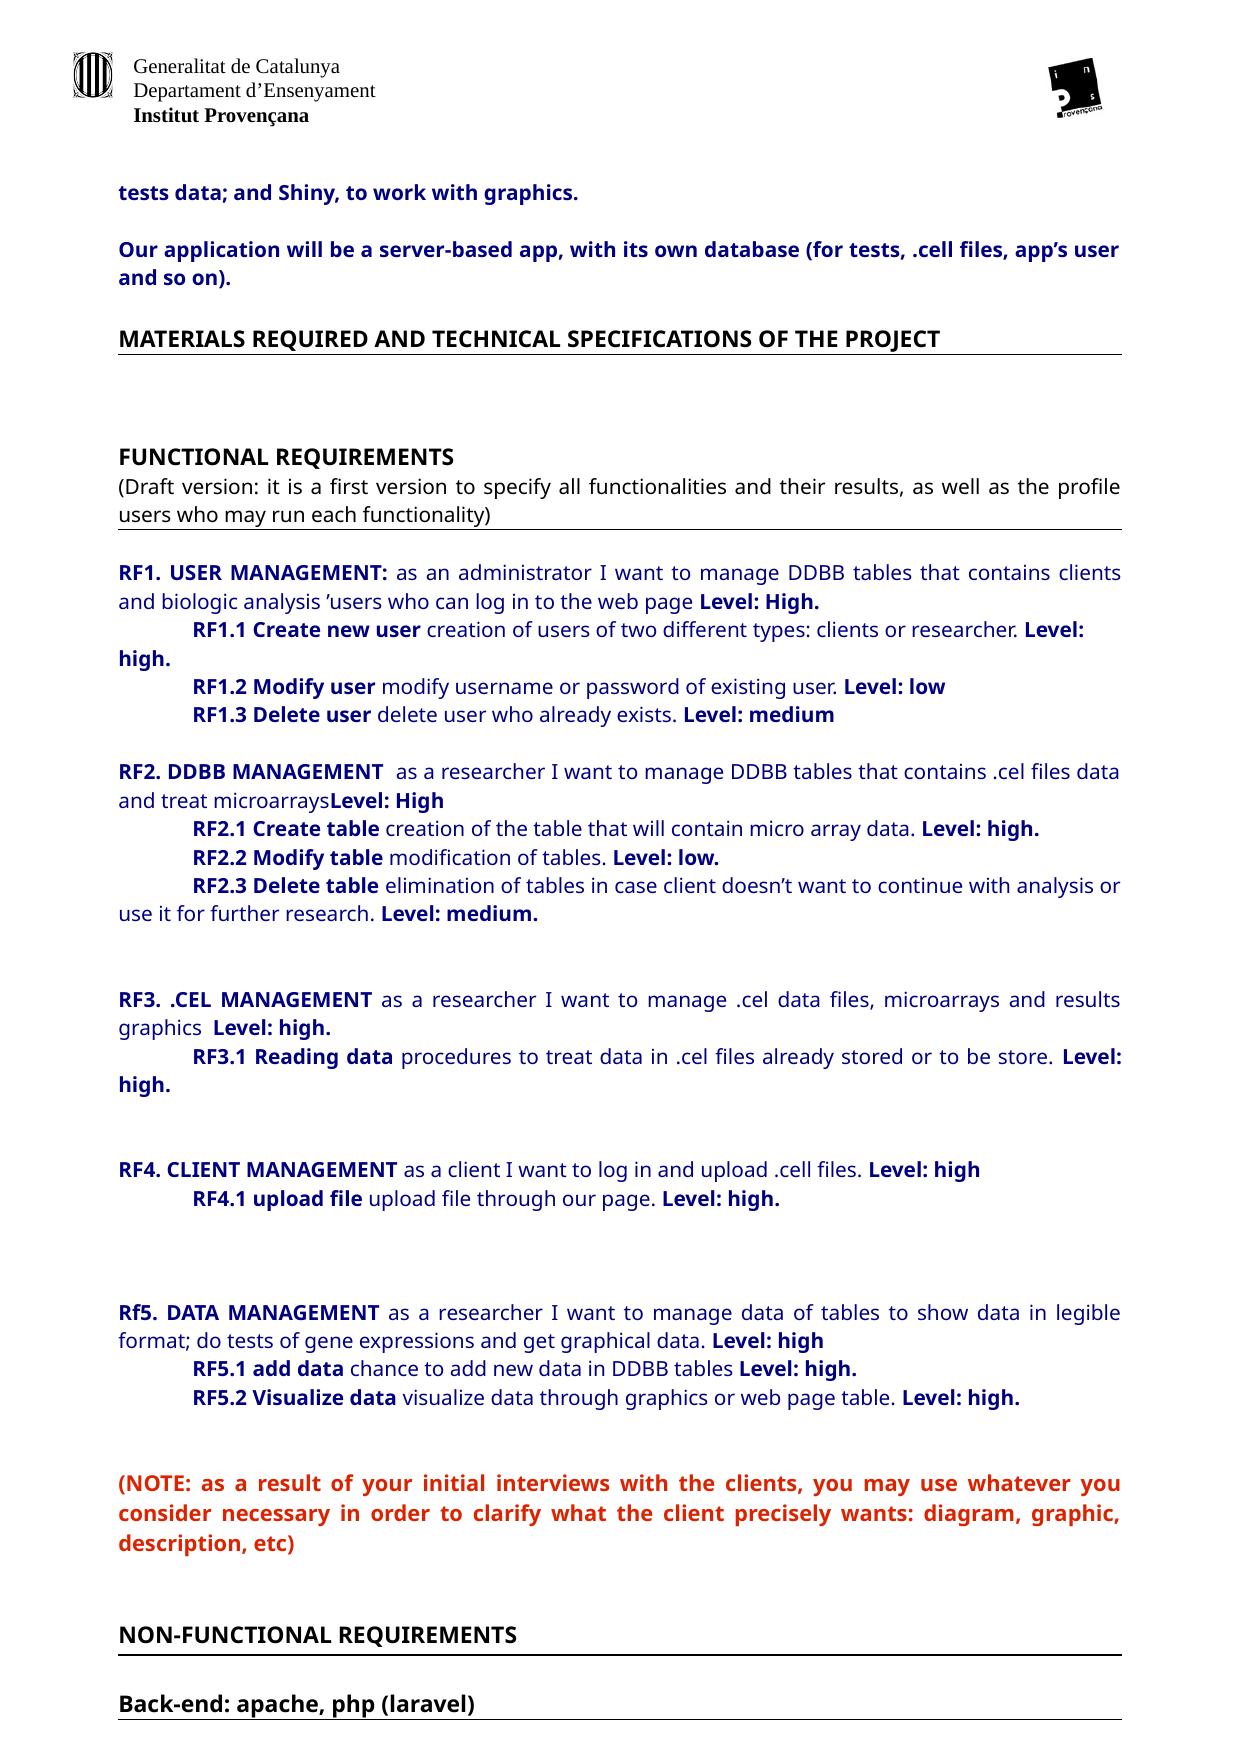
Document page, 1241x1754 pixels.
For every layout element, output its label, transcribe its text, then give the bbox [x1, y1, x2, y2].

text RF1.3 Delete user delete user who already exists. Level: medium [118, 701, 1122, 729]
picture [1031, 58, 1118, 118]
text Rf5. DATA MANAGEMENT as a researcher I want to manage data of tables to show data in legible format; do tests of gene expressions and get graphical data. Level: high [118, 1298, 1122, 1354]
text RF2.2 Modify table modification of tables. Level: low. [118, 843, 1122, 871]
text RF4. CLIENT MANAGEMENT as a client I want to log in and upload .cell files. Level: high [118, 1156, 1122, 1184]
text RF2.3 Delete table elimination of tables in case client doesn’t want to continue with analysis or use it for further research. Level: medium. [118, 871, 1122, 928]
text RF1. USER MANAGEMENT: as an administrator I want to manage DDBB tables that contains clients and biologic analysis ’users who can log in to the web page Level: High. [118, 558, 1122, 615]
text Back-end: apache, php (laravel) [118, 1688, 1122, 1719]
text MATERIALS REQUIRED AND TECHNICAL SPECIFICATIONS OF THE PROJECT [118, 323, 1122, 354]
text (NOTE: as a result of your initial interviews with the clients, you may use whatever you consider necessary in order to clarify what the client precisely wants: diagram, graphic, description, etc) [118, 1468, 1122, 1558]
text RF5.1 add data chance to add new data in DDBB tables Level: high. [118, 1354, 1122, 1383]
text RF4.1 upload file upload file through our page. Level: high. [118, 1184, 1122, 1212]
text RF1.1 Create new user creation of users of two different types: clients or researcher. Level: high. [118, 615, 1122, 672]
text RF3.1 Reading data procedures to treat data in .cel files already stored or to be store. Level: high. [118, 1042, 1122, 1099]
text RF1.2 Modify user modify username or password of existing user. Level: low [118, 672, 1122, 701]
text RF5.2 Visualize data visualize data through graphics or web page table. Level: high. [118, 1383, 1122, 1411]
text FUNCTIONAL REQUIREMENTS [118, 441, 1122, 472]
picture [73, 52, 113, 98]
text (Draft version: it is a first version to specify all functionalities and their results, as well as the profile users who may run each functionality) [118, 472, 1122, 529]
text NON-FUNCTIONAL REQUIREMENTS [118, 1619, 1122, 1654]
text tests data; and Shiny, to work with graphics. [118, 178, 1122, 207]
text RF3. .CEL MANAGEMENT as a researcher I want to manage .cel data files, microarrays and results graphics Level: high. [118, 985, 1122, 1042]
text RF2.1 Create table creation of the table that will contain micro array data. Level: high. [118, 814, 1122, 843]
text RF2. DDBB MANAGEMENT as a researcher I want to manage DDBB tables that contains .cel files data and treat microarraysLevel: High [118, 757, 1122, 814]
text Our application will be a server-based app, with its own database (for tests, .cell files, app’s user and so on). [118, 235, 1122, 292]
